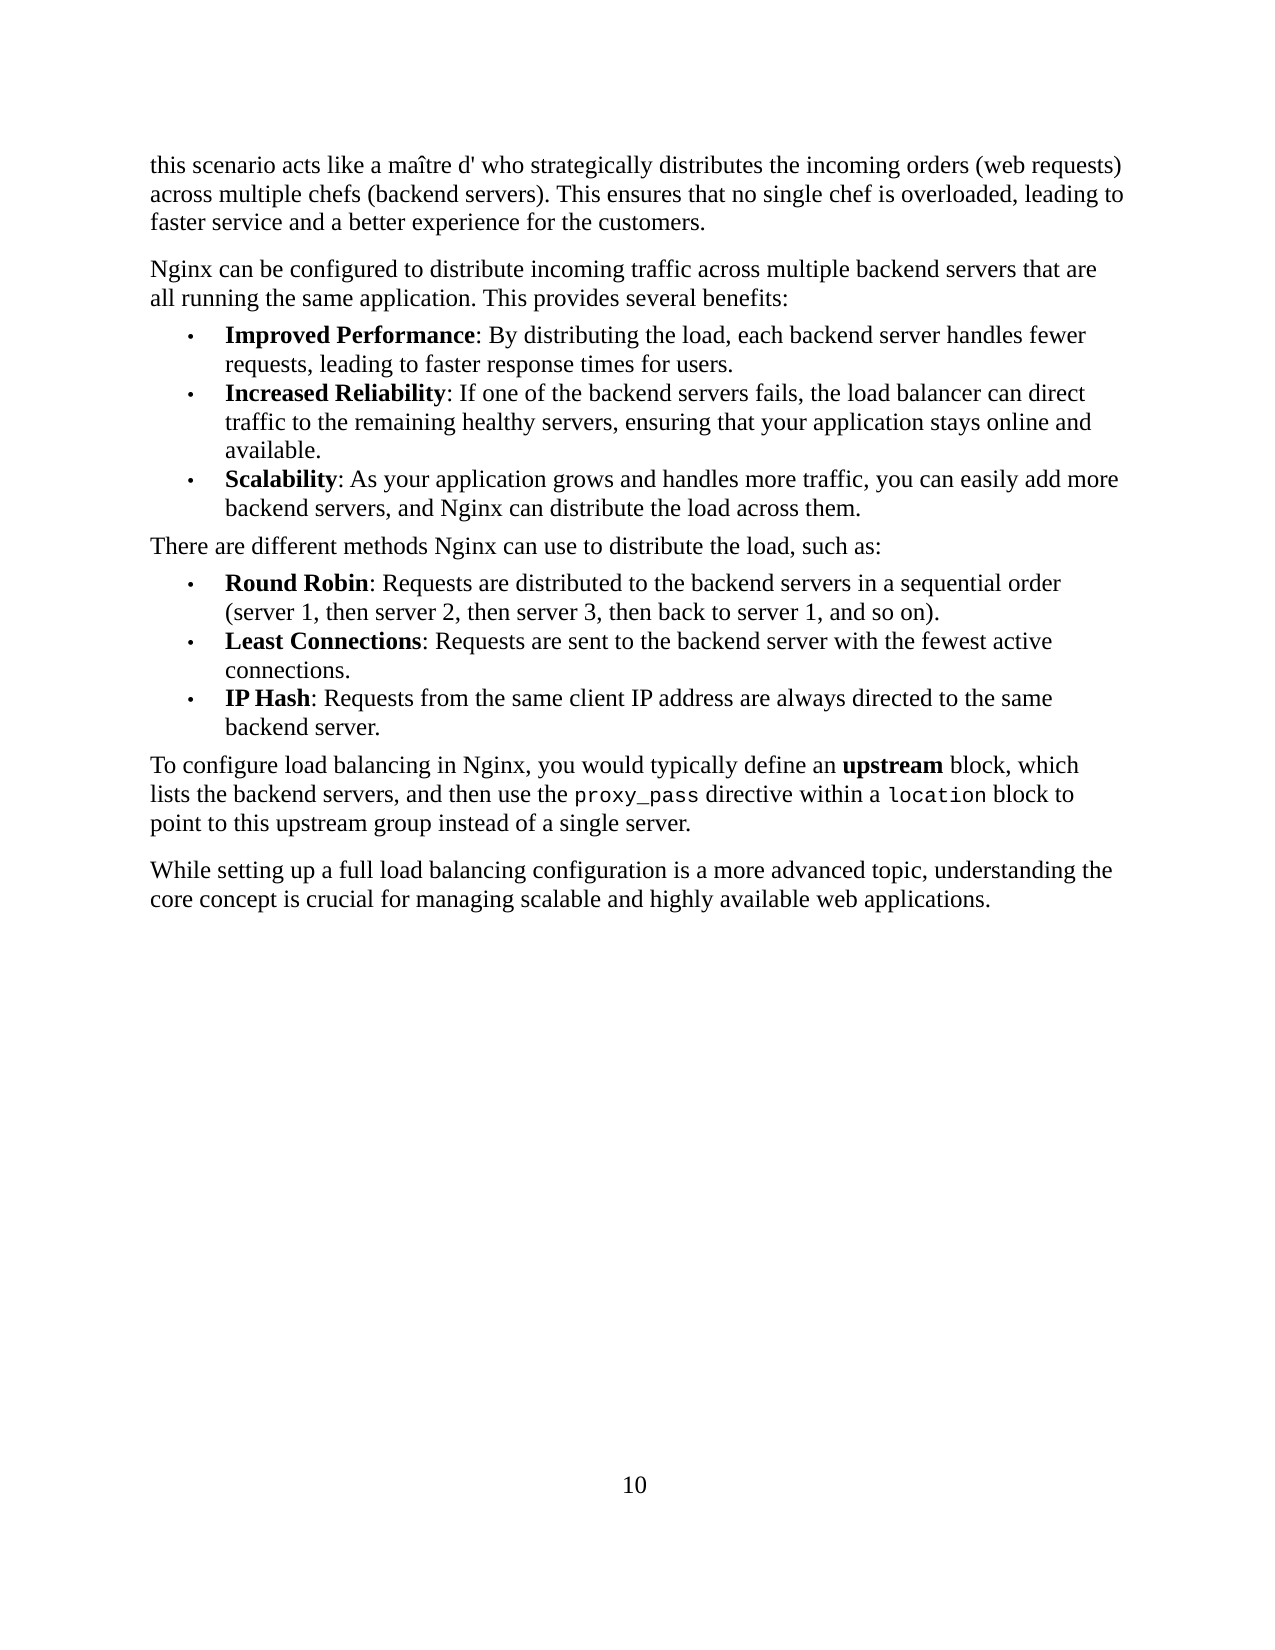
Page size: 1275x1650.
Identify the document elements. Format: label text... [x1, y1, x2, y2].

text To configure load balancing in Nginx, you would typically define an upstream block, which lists the backend servers, and then use the proxy_pass directive within a location block to point to this upstream group instead of a single server. [150, 750, 1125, 837]
list Increased Reliability: If one of the backend servers fails, the load balancer can direct traffic to the remaining healthy servers, ensuring that your application stays online and available. [187, 378, 1125, 464]
text There are different methods Nginx can use to distribute the load, such as: [150, 531, 1125, 559]
text While setting up a full load balancing configuration is a more advanced topic, understanding the core concept is crucial for managing scalable and highly available web applications. [150, 855, 1125, 912]
list Scalability: As your application grows and handles more traffic, you can easily add more backend servers, and Nginx can distribute the load across them. [187, 464, 1125, 522]
list Improved Performance: By distributing the load, each backend server handles fewer requests, leading to faster response times for users. [187, 321, 1125, 378]
text Nginx can be configured to distribute incoming traffic across multiple backend servers that are all running the same application. This provides several benefits: [150, 254, 1125, 312]
text this scenario acts like a maître d' who strategically distributes the incoming orders (web requests) across multiple chefs (backend servers). This ensures that no single chef is overloaded, leading to faster service and a better experience for the customers. [150, 150, 1125, 236]
list IP Hash: Requests from the same client IP address are always directed to the same backend server. [187, 683, 1125, 741]
list Least Connections: Requests are sent to the backend server with the fewest active connections. [187, 626, 1125, 683]
list Round Robin: Requests are distributed to the backend servers in a sequential order (server 1, then server 2, then server 3, then back to server 1, and so on). [187, 568, 1125, 626]
